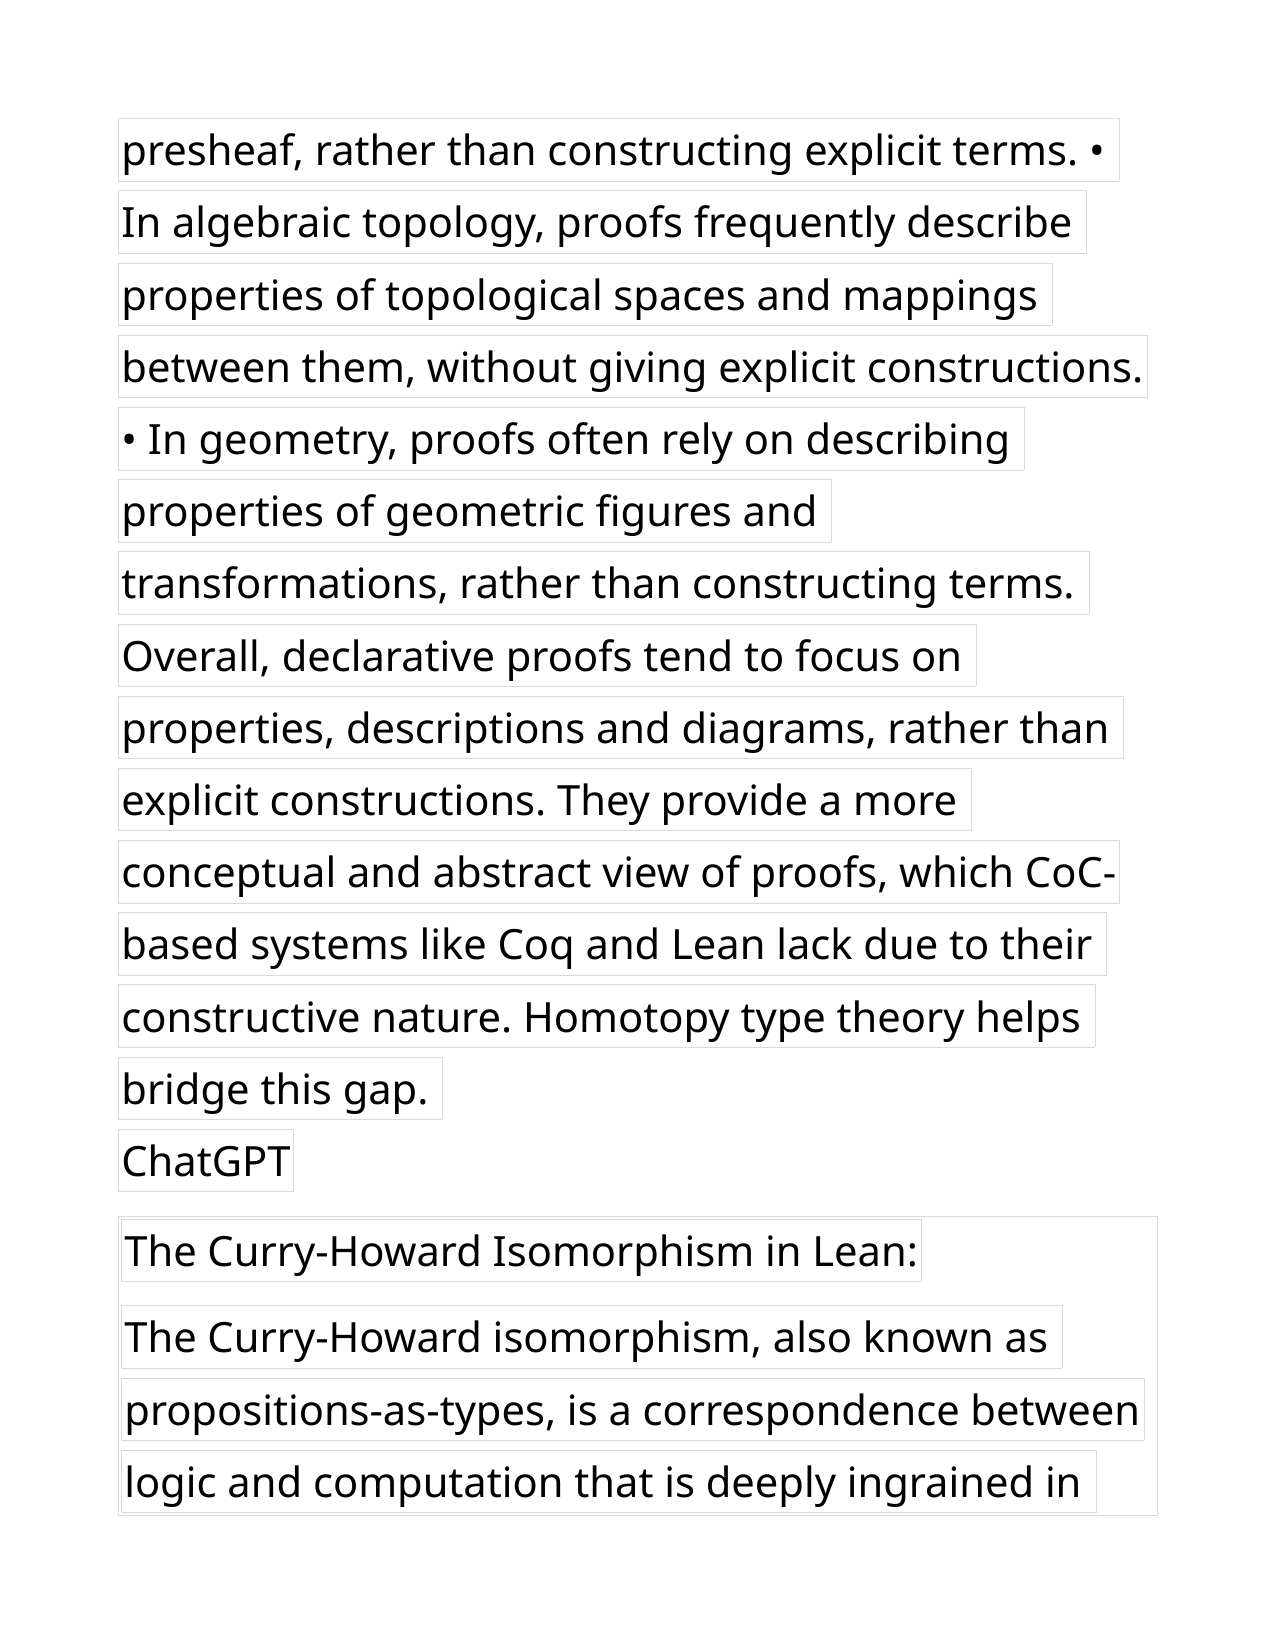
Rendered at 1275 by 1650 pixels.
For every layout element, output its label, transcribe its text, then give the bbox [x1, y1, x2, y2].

text [294, 1129, 1157, 1192]
text presheaf, rather than constructing explicit terms. • In algebraic topology, proofs frequently describe properties of topological spaces and mappings between them, without giving explicit constructions. • In geometry, proofs often rely on describing properties of geometric figures and transformations, rather than constructing terms. Overall, declarative proofs tend to focus on properties, descriptions and diagrams, rather than explicit constructions. They provide a more conceptual and abstract view of proofs, which CoC-based systems like Coq and Lean lack due to their constructive nature. Homotopy type theory helps bridge this gap. [118, 118, 1157, 1119]
text The Curry-Howard Isomorphism in Lean: [119, 1217, 1157, 1281]
text The Curry-Howard isomorphism, also known as propositions-as-types, is a correspondence between logic and computation that is deeply ingrained in [119, 1302, 1157, 1515]
text ChatGPT [119, 1130, 293, 1191]
